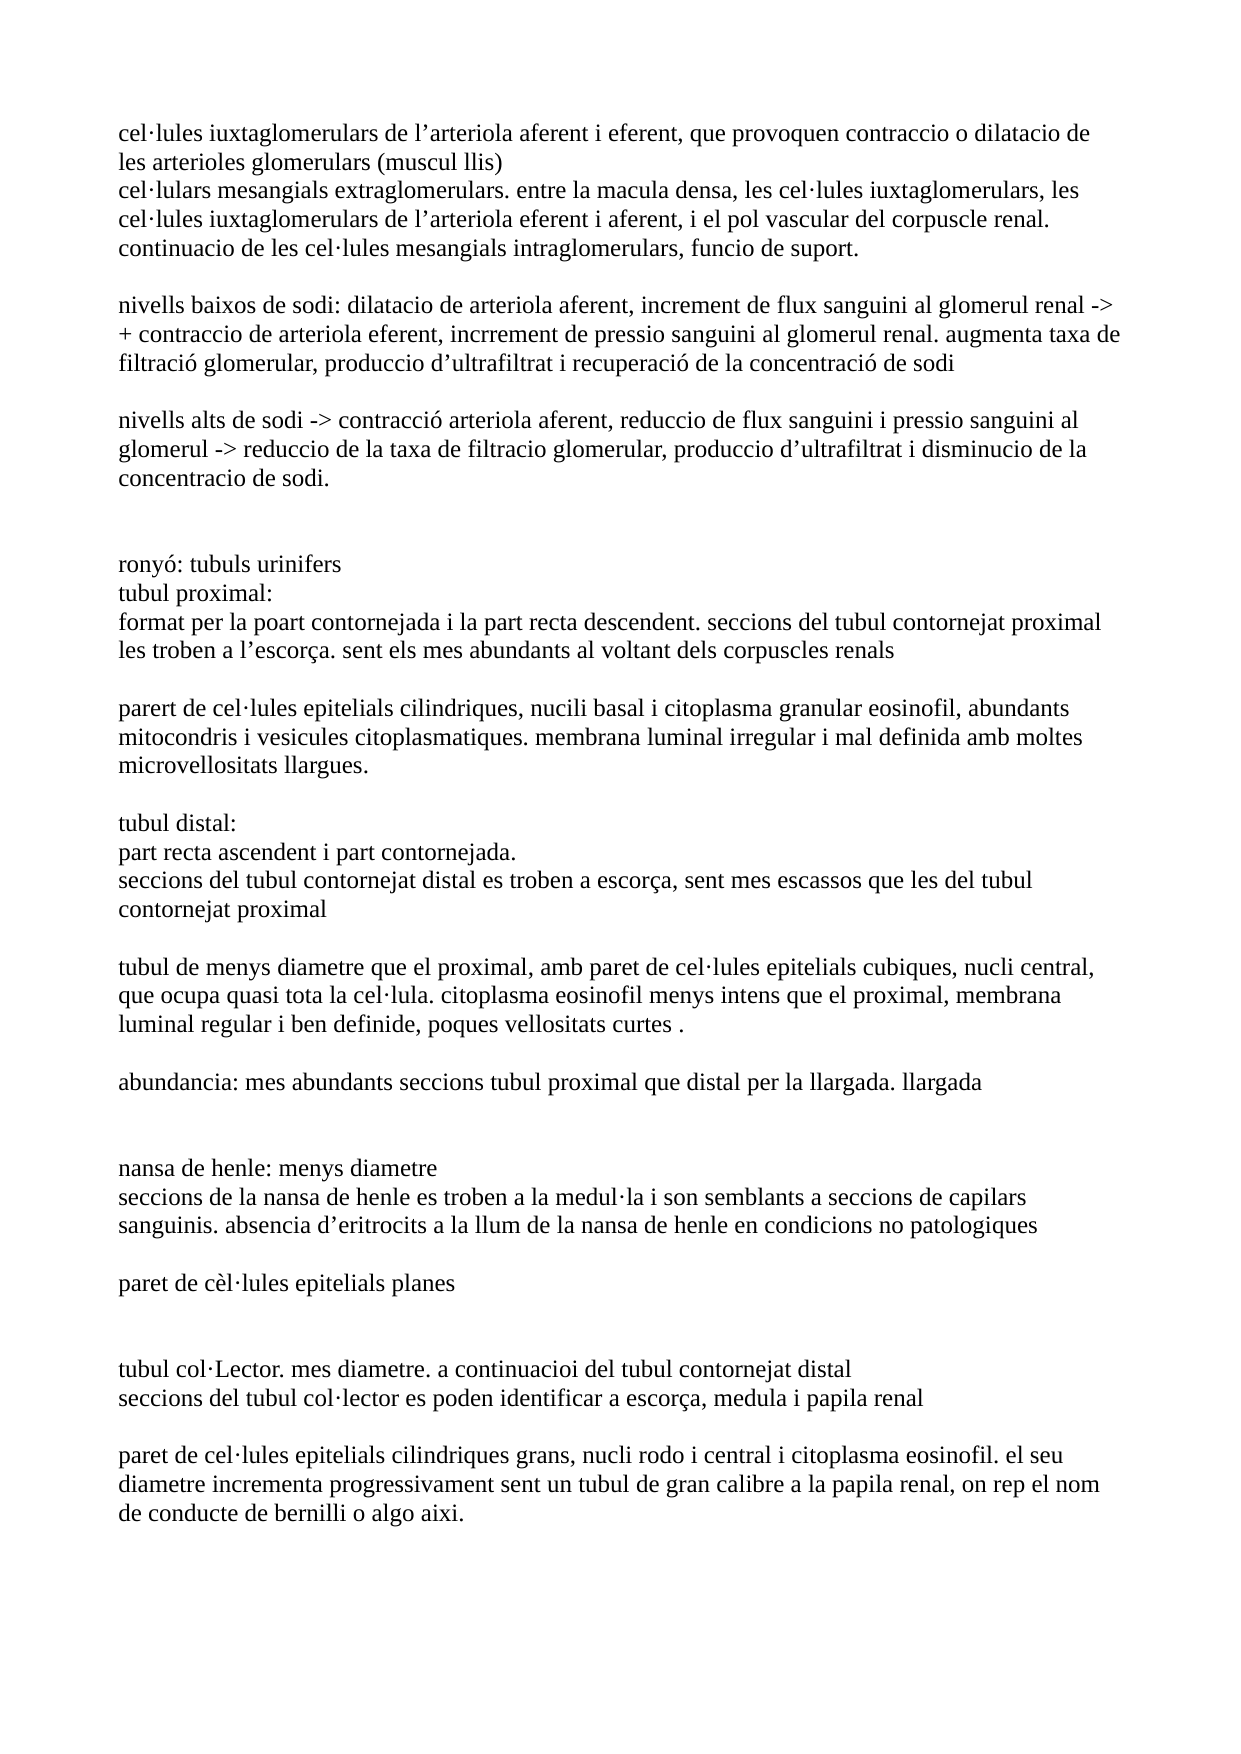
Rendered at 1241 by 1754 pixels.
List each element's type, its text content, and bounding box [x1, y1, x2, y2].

text nansa de henle: menys diametre [118, 1153, 1122, 1182]
text abundancia: mes abundants seccions tubul proximal que distal per la llargada. llargada [118, 1067, 1122, 1096]
text paret de cel·lules epitelials cilindriques grans, nucli rodo i central i citoplasma eosinofil. el seu diametre incrementa progressivament sent un tubul de gran calibre a la papila renal, on rep el nom de conducte de bernilli o algo aixi. [118, 1441, 1122, 1527]
text tubul de menys diametre que el proximal, amb paret de cel·lules epitelials cubiques, nucli central, que ocupa quasi tota la cel·lula. citoplasma eosinofil menys intens que el proximal, membrana luminal regular i ben definide, poques vellositats curtes . [118, 952, 1122, 1038]
text cel·lulars mesangials extraglomerulars. entre la macula densa, les cel·lules iuxtaglomerulars, les cel·lules iuxtaglomerulars de l’arteriola eferent i aferent, i el pol vascular del corpuscle renal. [118, 176, 1122, 233]
text nivells alts de sodi -> contracció arteriola aferent, reduccio de flux sanguini i pressio sanguini al glomerul -> reduccio de la taxa de filtracio glomerular, produccio d’ultrafiltrat i disminucio de la concentracio de sodi. [118, 406, 1122, 492]
text seccions de la nansa de henle es troben a la medul·la i son semblants a seccions de capilars sanguinis. absencia d’eritrocits a la llum de la nansa de henle en condicions no patologiques [118, 1182, 1122, 1239]
text ronyó: tubuls urinifers [118, 549, 1122, 578]
text tubul proximal: [118, 578, 1122, 607]
text continuacio de les cel·lules mesangials intraglomerulars, funcio de suport. [118, 233, 1122, 262]
text part recta ascendent i part contornejada. [118, 837, 1122, 866]
text parert de cel·lules epitelials cilindriques, nucili basal i citoplasma granular eosinofil, abundants mitocondris i vesicules citoplasmatiques. membrana luminal irregular i mal definida amb moltes microvellositats llargues. [118, 693, 1122, 779]
text seccions del tubul contornejat distal es troben a escorça, sent mes escassos que les del tubul contornejat proximal [118, 866, 1122, 923]
text tubul distal: [118, 808, 1122, 837]
text tubul col·Lector. mes diametre. a continuacioi del tubul contornejat distal [118, 1354, 1122, 1383]
text nivells baixos de sodi: dilatacio de arteriola aferent, increment de flux sanguini al glomerul renal -> + contraccio de arteriola eferent, incrrement de pressio sanguini al glomerul renal. augmenta taxa de filtració glomerular, produccio d’ultrafiltrat i recuperació de la concentració de sodi [118, 291, 1122, 377]
text paret de cèl·lules epitelials planes [118, 1268, 1122, 1297]
text cel·lules iuxtaglomerulars de l’arteriola aferent i eferent, que provoquen contraccio o dilatacio de les arterioles glomerulars (muscul llis) [118, 118, 1122, 176]
text format per la poart contornejada i la part recta descendent. seccions del tubul contornejat proximal les troben a l’escorça. sent els mes abundants al voltant dels corpuscles renals [118, 607, 1122, 664]
text seccions del tubul col·lector es poden identificar a escorça, medula i papila renal [118, 1383, 1122, 1412]
